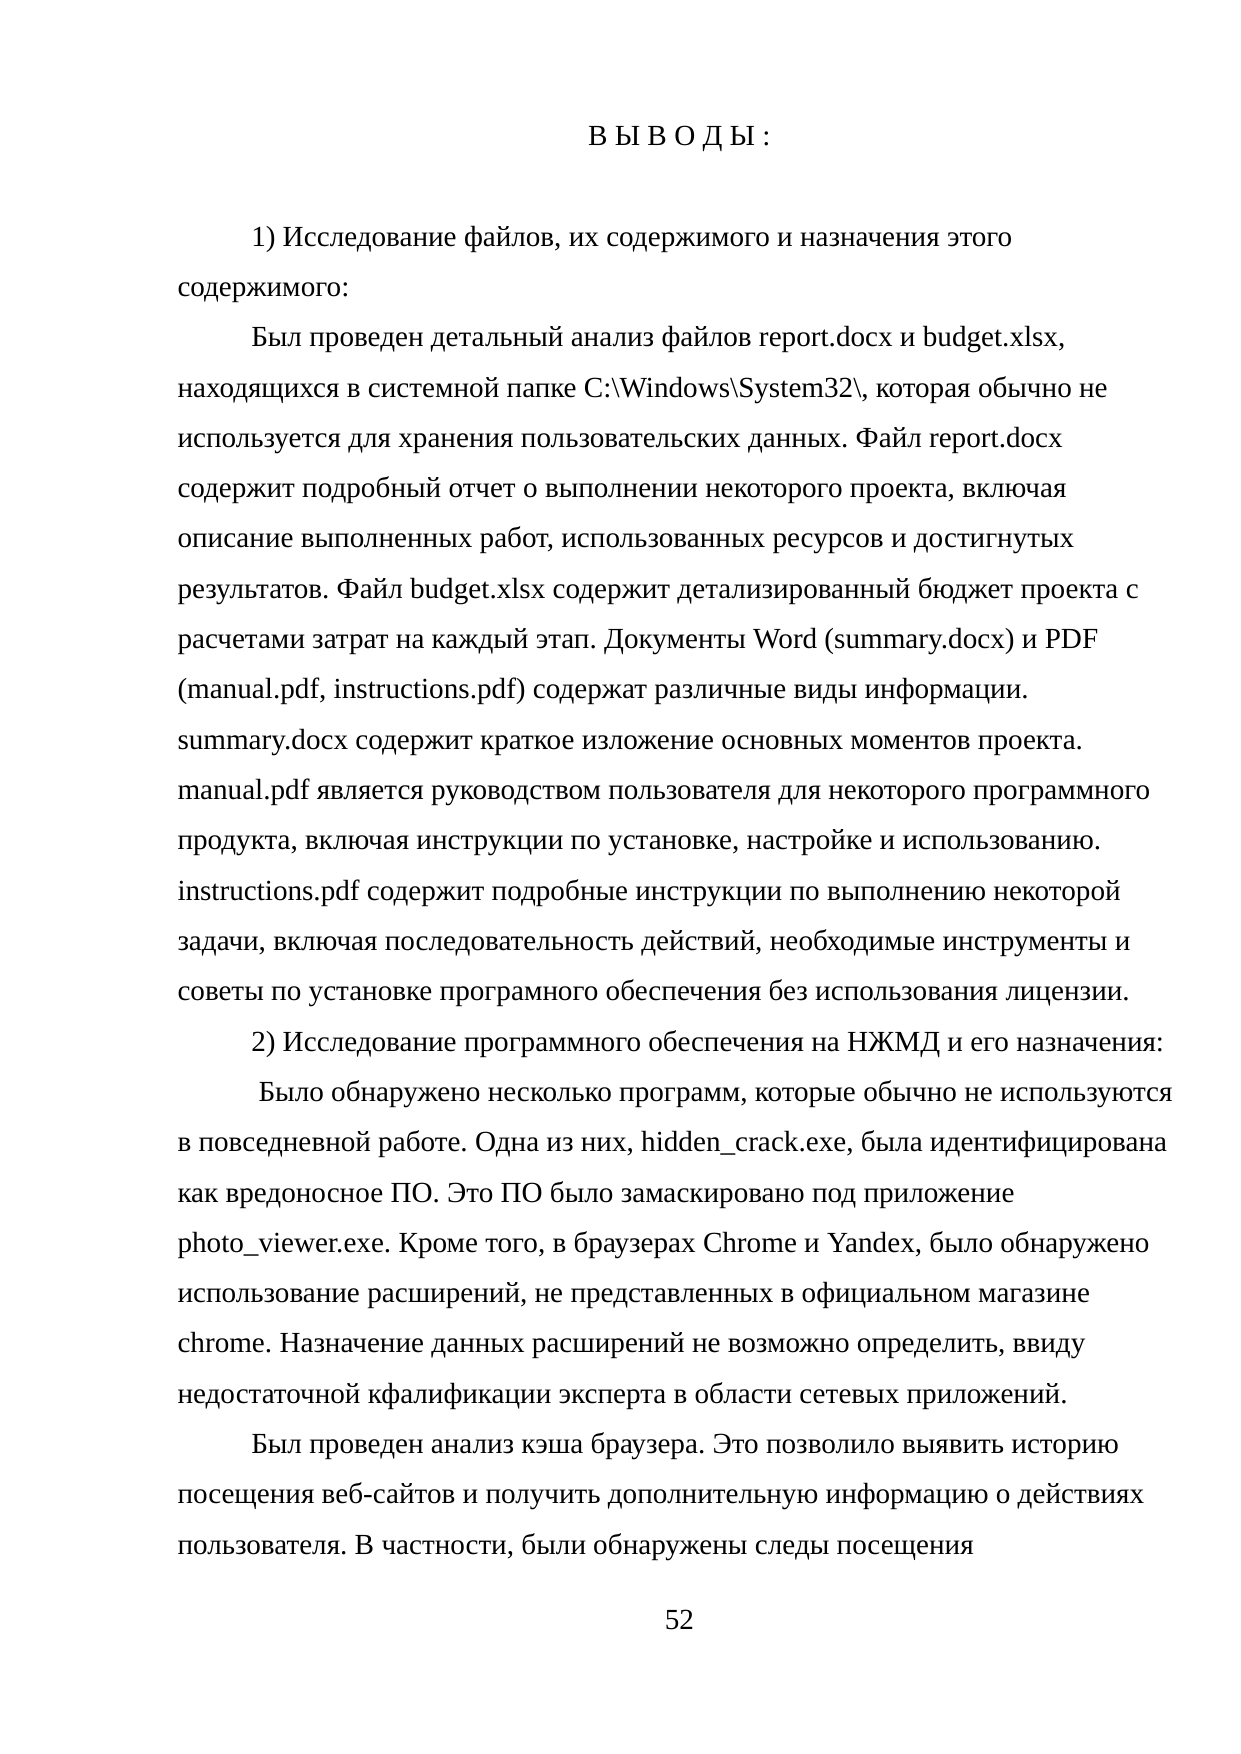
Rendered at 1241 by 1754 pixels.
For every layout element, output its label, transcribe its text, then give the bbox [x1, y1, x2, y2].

text 2) Исследование программного обеспечения на НЖМД и его назначения: [177, 1024, 1181, 1057]
text Был проведен анализ кэша браузера. Это позволило выявить историю посещения веб-сайтов и получить дополнительную информацию о действиях пользователя. В частности, были обнаружены следы посещения [177, 1426, 1181, 1560]
text В Ы В О Д Ы : [177, 118, 1181, 152]
text Было обнаружено несколько программ, которые обычно не используются в повседневной работе. Одна из них, hidden_crack.exe, была идентифицирована как вредоносное ПО. Это ПО было замаскировано под приложение photo_viewer.exe. Кроме того, в браузерах Chrome и Yandex, было обнаружено использование расширений, не представленных в официальном магазине chrome. Назначение данных расширений не возможно определить, ввиду недостаточной кфалификации эксперта в области сетевых приложений. [177, 1074, 1181, 1409]
text 1) Исследование файлов, их содержимого и назначения этого содержимого: [177, 219, 1181, 303]
text Был проведен детальный анализ файлов report.docx и budget.xlsx, находящихся в системной папке C:\Windows\System32\, которая обычно не используется для хранения пользовательских данных. Файл report.docx содержит подробный отчет о выполнении некоторого проекта, включая описание выполненных работ, использованных ресурсов и достигнутых результатов. Файл budget.xlsx содержит детализированный бюджет проекта с расчетами затрат на каждый этап. Документы Word (summary.docx) и PDF (manual.pdf, instructions.pdf) содержат различные виды информации. summary.docx содержит краткое изложение основных моментов проекта. manual.pdf является руководством пользователя для некоторого программного продукта, включая инструкции по установке, настройке и использованию. instructions.pdf содержит подробные инструкции по выполнению некоторой задачи, включая последовательность действий, необходимые инструменты и советы по установке програмного обеспечения без использования лицензии. [177, 319, 1181, 1007]
